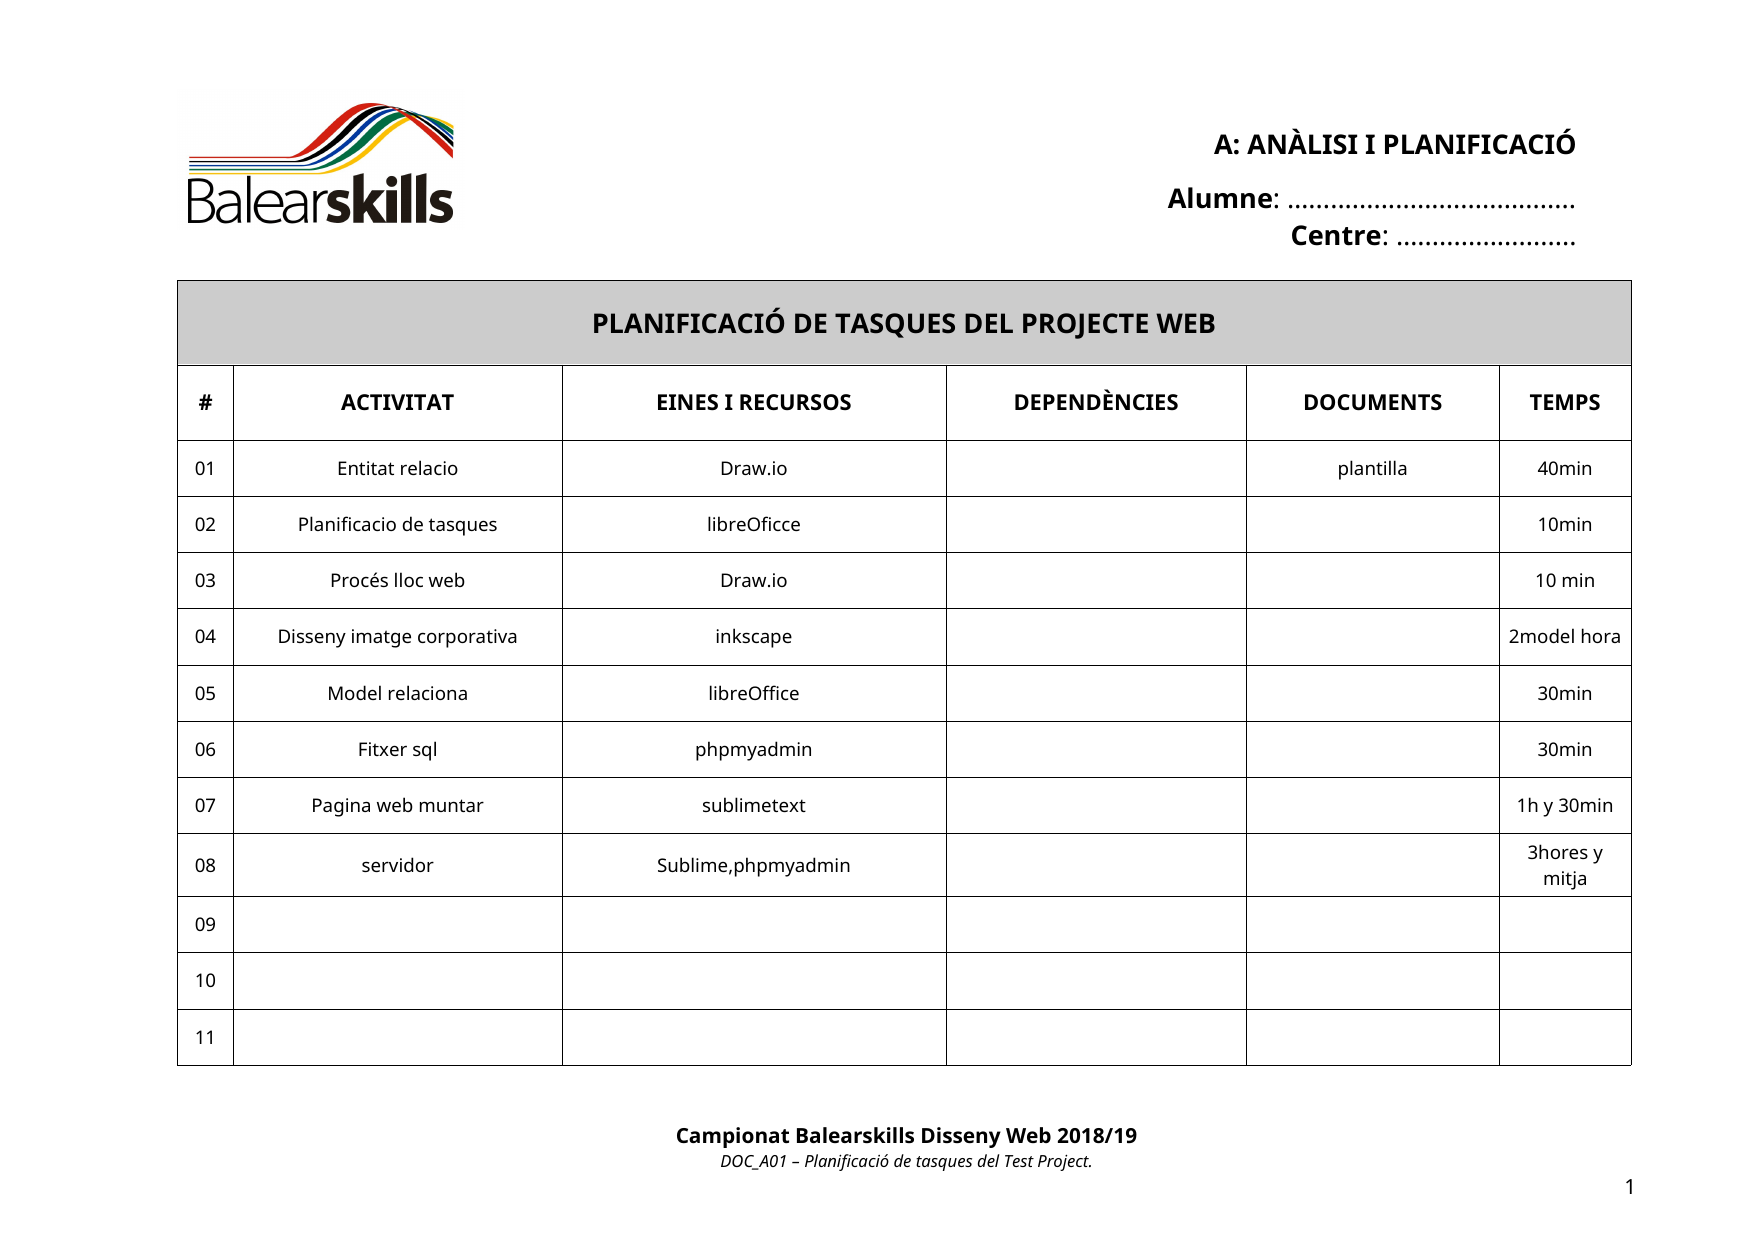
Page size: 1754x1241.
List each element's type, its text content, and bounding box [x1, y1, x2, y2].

picture [177, 89, 465, 230]
table_cell [563, 897, 946, 952]
table_cell # [178, 366, 233, 439]
table_cell [1247, 897, 1499, 952]
table_cell [234, 1010, 562, 1065]
table_cell TEMPS [1500, 366, 1631, 439]
table_cell 40min [1500, 441, 1631, 496]
table_cell 30min [1500, 666, 1631, 721]
table_cell [947, 834, 1246, 896]
table_cell Entitat relacio [234, 441, 562, 496]
table_cell Fitxer sql [234, 722, 562, 777]
table_cell sublimetext [563, 778, 946, 833]
table_cell Draw.io [563, 441, 946, 496]
table_cell [1500, 1010, 1631, 1065]
table_cell [1500, 953, 1631, 1008]
table_cell [563, 953, 946, 1008]
table_cell libreOficce [563, 497, 946, 552]
table_cell [947, 778, 1246, 833]
table_cell 09 [178, 897, 233, 952]
table_cell 07 [178, 778, 233, 833]
table_cell [1247, 778, 1499, 833]
table_cell [1500, 897, 1631, 952]
table_cell [947, 1010, 1246, 1065]
table_cell DEPENDÈNCIES [947, 366, 1246, 439]
table_cell 1h y 30min [1500, 778, 1631, 833]
table_cell [1247, 553, 1499, 608]
table_cell inkscape [563, 609, 946, 664]
table_cell Draw.io [563, 553, 946, 608]
table_cell DOCUMENTS [1247, 366, 1499, 439]
table_cell [947, 897, 1246, 952]
table_cell 06 [178, 722, 233, 777]
table_cell phpmyadmin [563, 722, 946, 777]
table_cell 10min [1500, 497, 1631, 552]
table_cell 10 [178, 953, 233, 1008]
table_cell 3hores y mitja [1500, 834, 1631, 896]
table_cell 11 [178, 1010, 233, 1065]
table_cell [1247, 497, 1499, 552]
table_cell [234, 897, 562, 952]
table_cell [563, 1010, 946, 1065]
table_cell [947, 722, 1246, 777]
table_cell [1247, 953, 1499, 1008]
table_cell [1247, 1010, 1499, 1065]
table_cell Model relaciona [234, 666, 562, 721]
table_cell 03 [178, 553, 233, 608]
table_cell [947, 441, 1246, 496]
table_cell servidor [234, 834, 562, 896]
table_cell [947, 553, 1246, 608]
table_cell 02 [178, 497, 233, 552]
table_cell 01 [178, 441, 233, 496]
table_cell EINES I RECURSOS [563, 366, 946, 439]
table_cell [1247, 722, 1499, 777]
table_cell libreOffice [563, 666, 946, 721]
table_cell [1247, 666, 1499, 721]
table_cell 2model hora [1500, 609, 1631, 664]
table_cell [947, 609, 1246, 664]
table_cell [234, 953, 562, 1008]
table_cell Sublime,phpmyadmin [563, 834, 946, 896]
table_cell ACTIVITAT [234, 366, 562, 439]
table_cell [1247, 834, 1499, 896]
table_cell 08 [178, 834, 233, 896]
table_cell 05 [178, 666, 233, 721]
table_cell [1247, 609, 1499, 664]
table_cell Pagina web muntar [234, 778, 562, 833]
table_cell [947, 666, 1246, 721]
table_cell [947, 497, 1246, 552]
table_cell Disseny imatge corporativa [234, 609, 562, 664]
table_header PLANIFICACIÓ DE TASQUES DEL PROJECTE WEB [178, 281, 1631, 364]
table_cell plantilla [1247, 441, 1499, 496]
table_cell Planificacio de tasques [234, 497, 562, 552]
table_cell [947, 953, 1246, 1008]
table_cell 30min [1500, 722, 1631, 777]
table_cell 10 min [1500, 553, 1631, 608]
table_cell Procés lloc web [234, 553, 562, 608]
table_cell 04 [178, 609, 233, 664]
